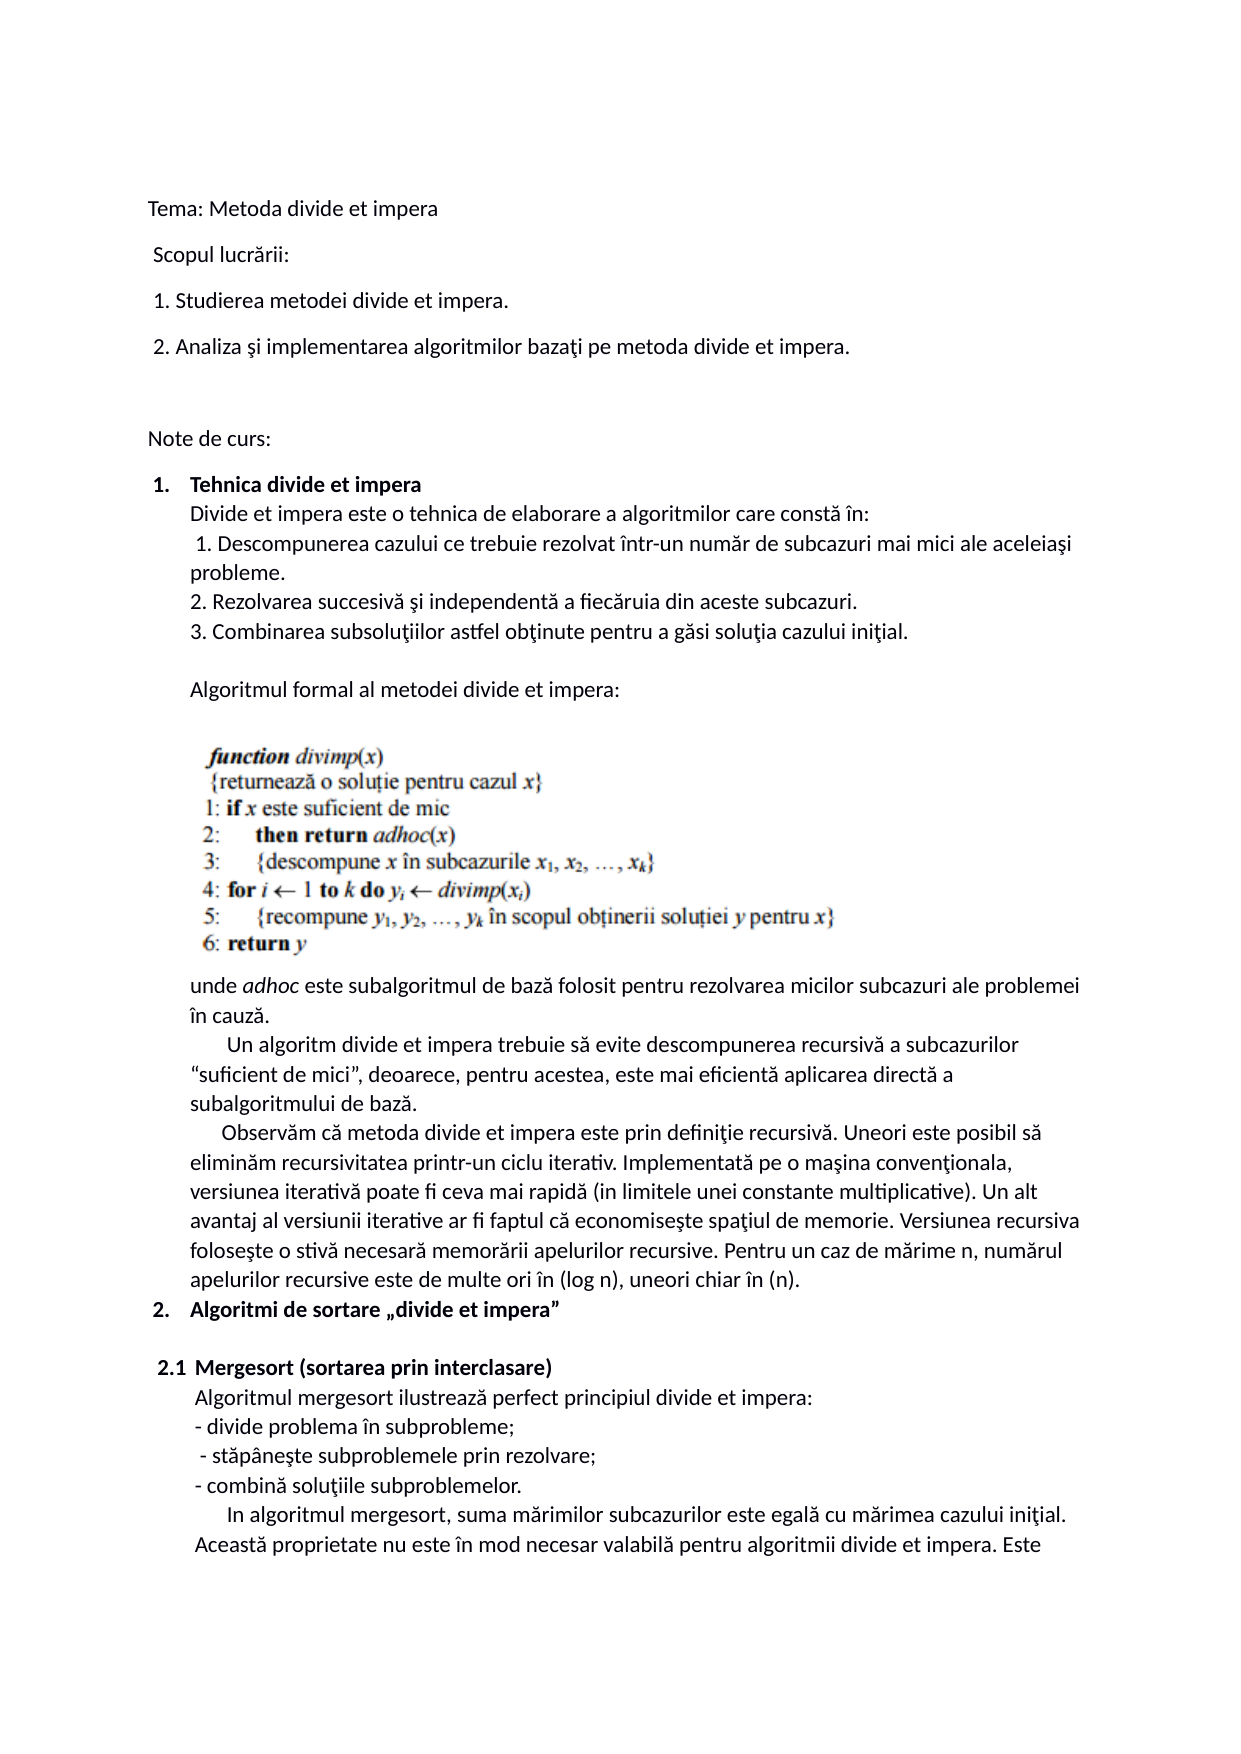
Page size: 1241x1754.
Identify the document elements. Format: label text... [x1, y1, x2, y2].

list Algoritmul formal al metodei divide et impera: [190, 676, 1093, 703]
list In algoritmul mergesort, suma mărimilor subcazurilor este egală cu mărimea cazului iniţial. Această proprietate nu este în mod necesar valabilă pentru algoritmii divide et impera. Este [194, 1500, 1093, 1558]
text 1. Studierea metodei divide et impera. [148, 286, 1093, 314]
list 1. Descompunerea cazului ce trebuie rezolvat într-un număr de subcazuri mai mici ale aceleiaşi probleme. [190, 529, 1093, 586]
list Tehnica divide et impera [152, 470, 1093, 498]
list Divide et impera este o tehnica de elaborare a algoritmilor care constă în: [190, 499, 1093, 527]
list 2. Rezolvarea succesivă şi independentă a fiecăruia din aceste subcazuri. [190, 587, 1093, 615]
list - stăpâneşte subproblemele prin rezolvare; [194, 1442, 1093, 1469]
text Tema: Metoda divide et impera [148, 194, 1093, 222]
list unde adhoc este subalgoritmul de bază folosit pentru rezolvarea micilor subcazuri ale problemei în cauză. [190, 972, 1093, 1029]
list Mergesort (sortarea prin interclasare) [157, 1353, 1093, 1381]
list Algoritmi de sortare „divide et impera” [152, 1295, 1093, 1323]
list - combină soluţiile subproblemelor. [194, 1471, 1093, 1499]
list Observăm că metoda divide et impera este prin definiţie recursivă. Uneori este posibil să eliminăm recursivitatea printr-un ciclu iterativ. Implementată pe o maşina convenţionala, versiunea iterativă poate fi ceva mai rapidă (in limitele unei constante multiplicative). Un alt avantaj al versiunii iterative ar fi faptul că economiseşte spaţiul de memorie. Versiunea recursiva foloseşte o stivă necesară memorării apelurilor recursive. Pentru un caz de mărime n, numărul apelurilor recursive este de multe ori în (log n), uneori chiar în (n). [190, 1118, 1093, 1293]
text Scopul lucrării: [148, 240, 1093, 268]
list Un algoritm divide et impera trebuie să evite descompunerea recursivă a subcazurilor “suficient de mici”, deoarece, pentru acestea, este mai eficientă aplicarea directă a subalgoritmului de bază. [190, 1030, 1093, 1117]
text 2. Analiza şi implementarea algoritmilor bazaţi pe metoda divide et impera. [148, 332, 1093, 360]
list Algoritmul mergesort ilustrează perfect principiul divide et impera: [194, 1383, 1093, 1411]
list - divide problema în subprobleme; [194, 1412, 1093, 1440]
text Note de curs: [148, 424, 1093, 452]
list 3. Combinarea subsoluţiilor astfel obţinute pentru a găsi soluţia cazului iniţial. [190, 617, 1093, 645]
picture [189, 734, 856, 971]
